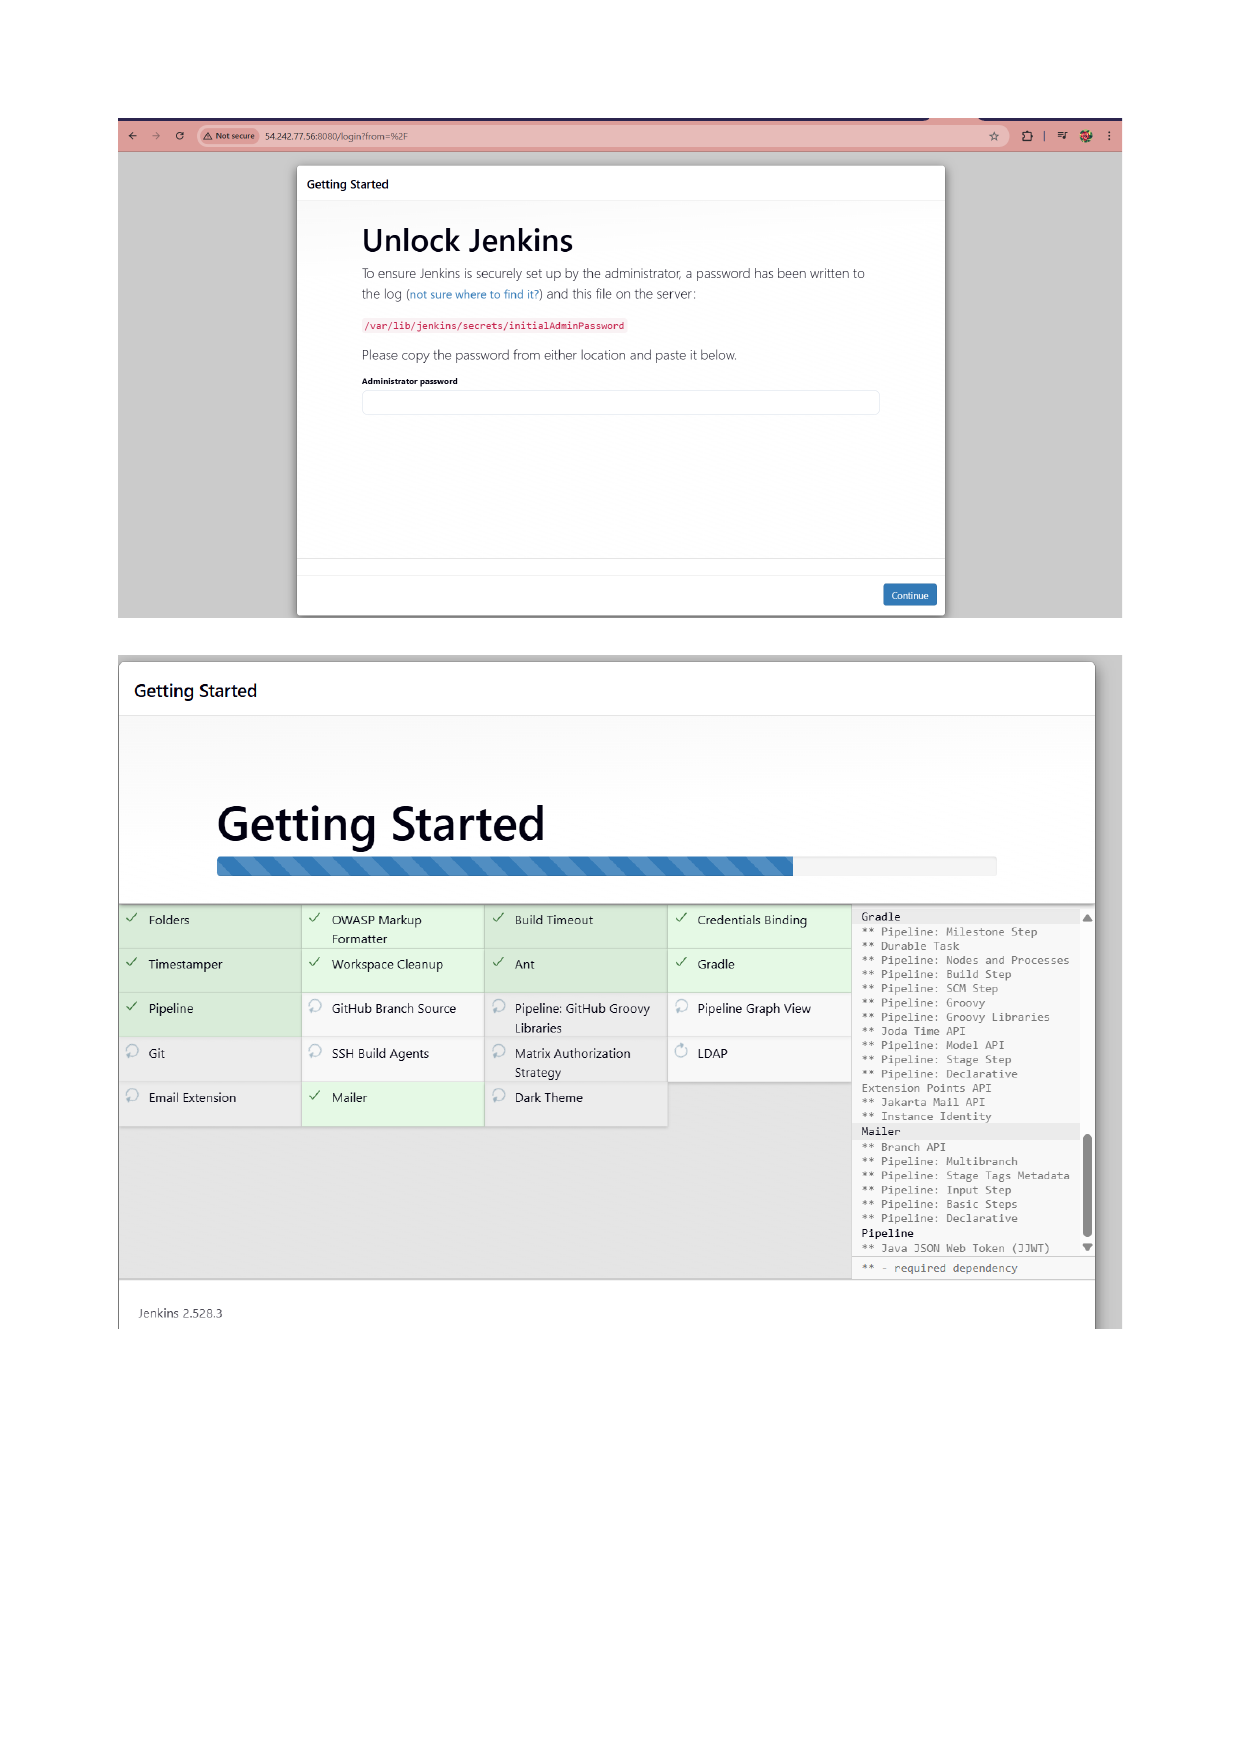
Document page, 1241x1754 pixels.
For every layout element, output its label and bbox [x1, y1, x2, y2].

picture [118, 118, 1123, 618]
picture [118, 655, 1123, 1329]
